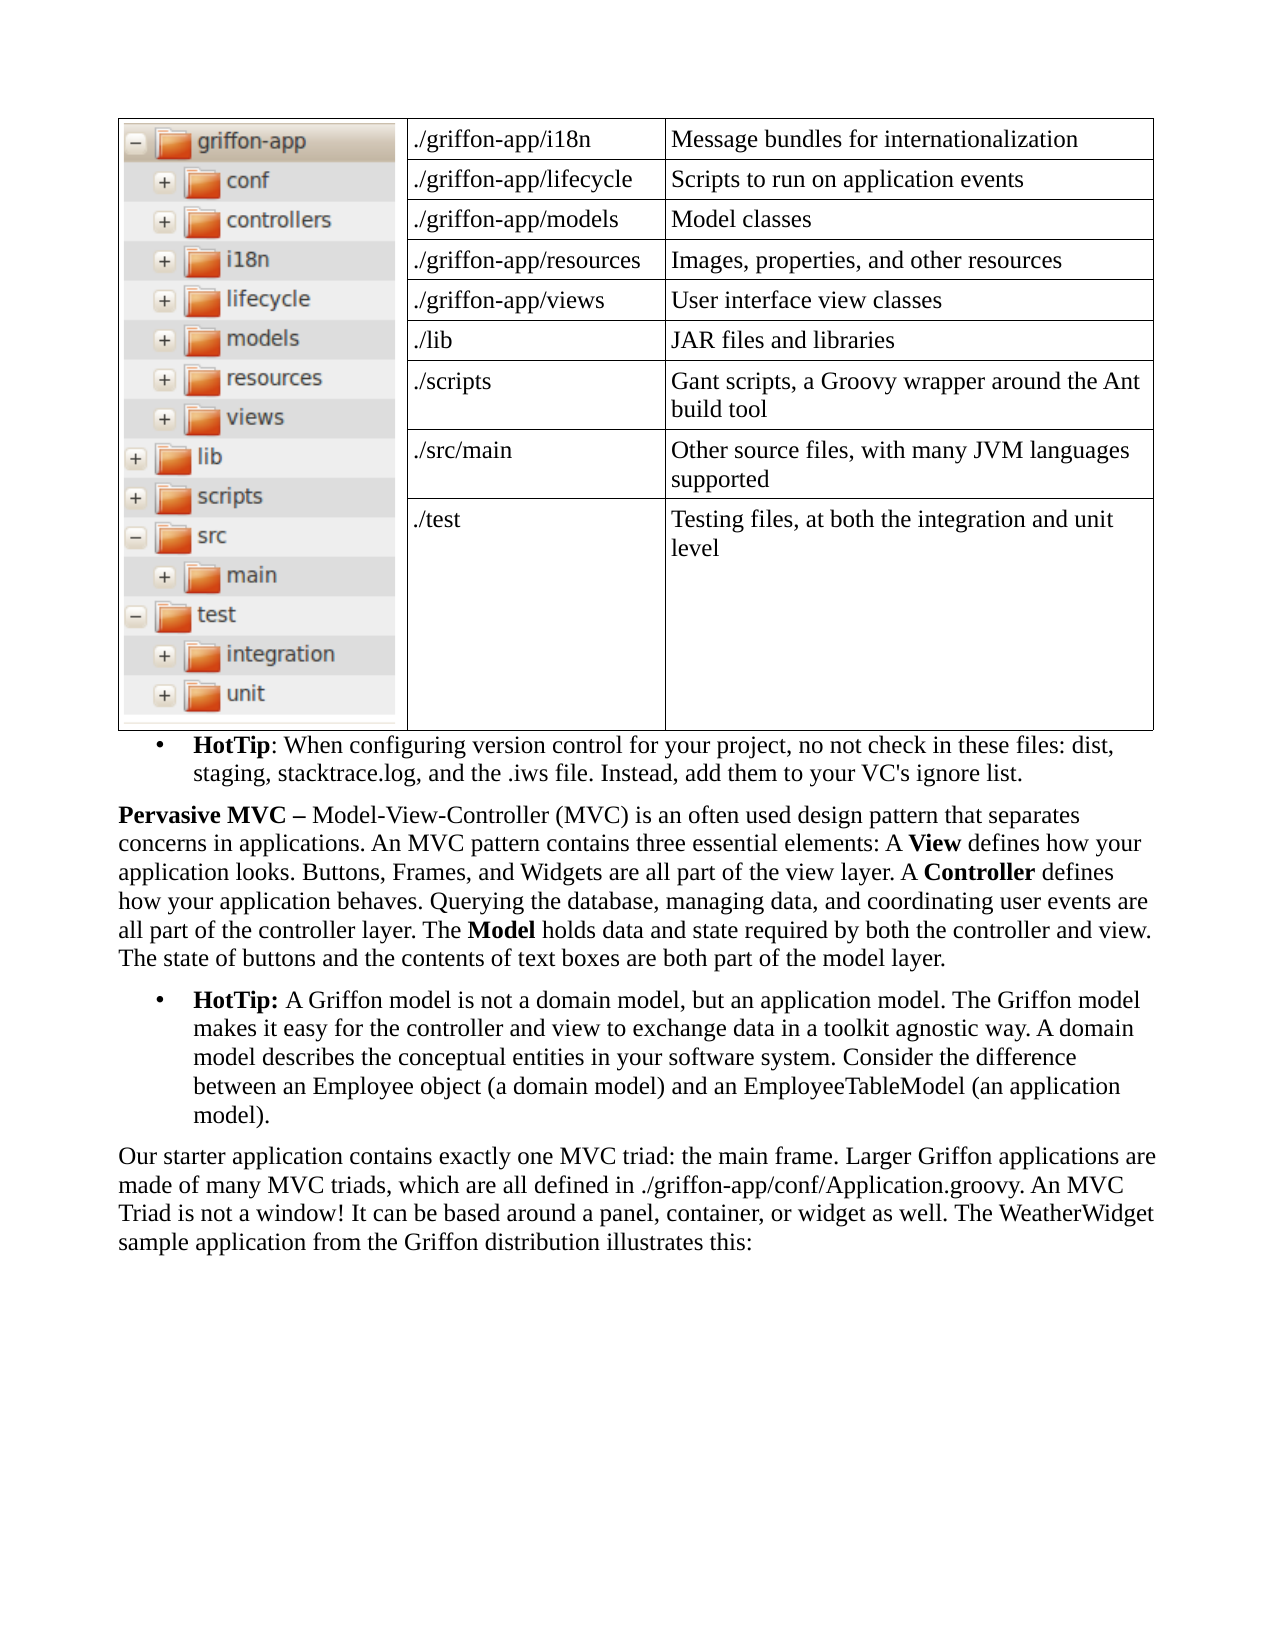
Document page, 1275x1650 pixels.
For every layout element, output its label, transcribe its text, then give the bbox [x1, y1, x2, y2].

table_cell ./src/main [408, 430, 665, 498]
text Our starter application contains exactly one MVC triad: the main frame. Larger Griffon applications are made of many MVC triads, which are all defined in ./griffon-app/conf/Application.groovy. An MVC Triad is not a window! It can be based around a panel, container, or widget as well. The WeatherWidget sample application from the Griffon distribution illustrates this: [118, 1141, 1157, 1256]
table_cell ./griffon-app/resources [408, 240, 665, 279]
table_header [119, 119, 407, 730]
table_cell Model classes [666, 200, 1153, 239]
table_cell Testing files, at both the integration and unit level [666, 499, 1153, 730]
table_cell ./lib [408, 321, 665, 360]
table_cell Message bundles for internationalization [666, 119, 1153, 158]
table_cell ./griffon-app/i18n [408, 119, 665, 158]
text Pervasive MVC – Model-View-Controller (MVC) is an often used design pattern that separates concerns in applications. An MVC pattern contains three essential elements: A View defines how your application looks. Buttons, Frames, and Widgets are all part of the view layer. A Controller defines how your application behaves. Querying the database, managing data, and coordinating user events are all part of the controller layer. The Model holds data and state required by both the controller and view. The state of buttons and the contents of text boxes are both part of the model layer. [118, 800, 1157, 972]
table_cell Images, properties, and other resources [666, 240, 1153, 279]
picture [123, 123, 396, 724]
table_cell ./griffon-app/models [408, 200, 665, 239]
table_cell ./scripts [408, 361, 665, 429]
table_cell ./griffon-app/lifecycle [408, 160, 665, 199]
table_cell Other source files, with many JVM languages supported [666, 430, 1153, 498]
table_cell ./test [408, 499, 665, 730]
table_cell User interface view classes [666, 280, 1153, 320]
table_cell Scripts to run on application events [666, 160, 1153, 199]
table_cell JAR files and libraries [666, 321, 1153, 360]
table_cell Gant scripts, a Groovy wrapper around the Ant build tool [666, 361, 1153, 429]
list HotTip: When configuring version control for your project, no not check in these files: dist, staging, stacktrace.log, and the .iws file. Instead, add them to your VC's ignore list. [156, 730, 1157, 787]
table_cell ./griffon-app/views [408, 280, 665, 320]
list HotTip: A Griffon model is not a domain model, but an application model. The Griffon model makes it easy for the controller and view to exchange data in a toolkit agnostic way. A domain model describes the conceptual entities in your software system. Consider the difference between an Employee object (a domain model) and an EmployeeTableModel (an application model). [156, 985, 1157, 1128]
